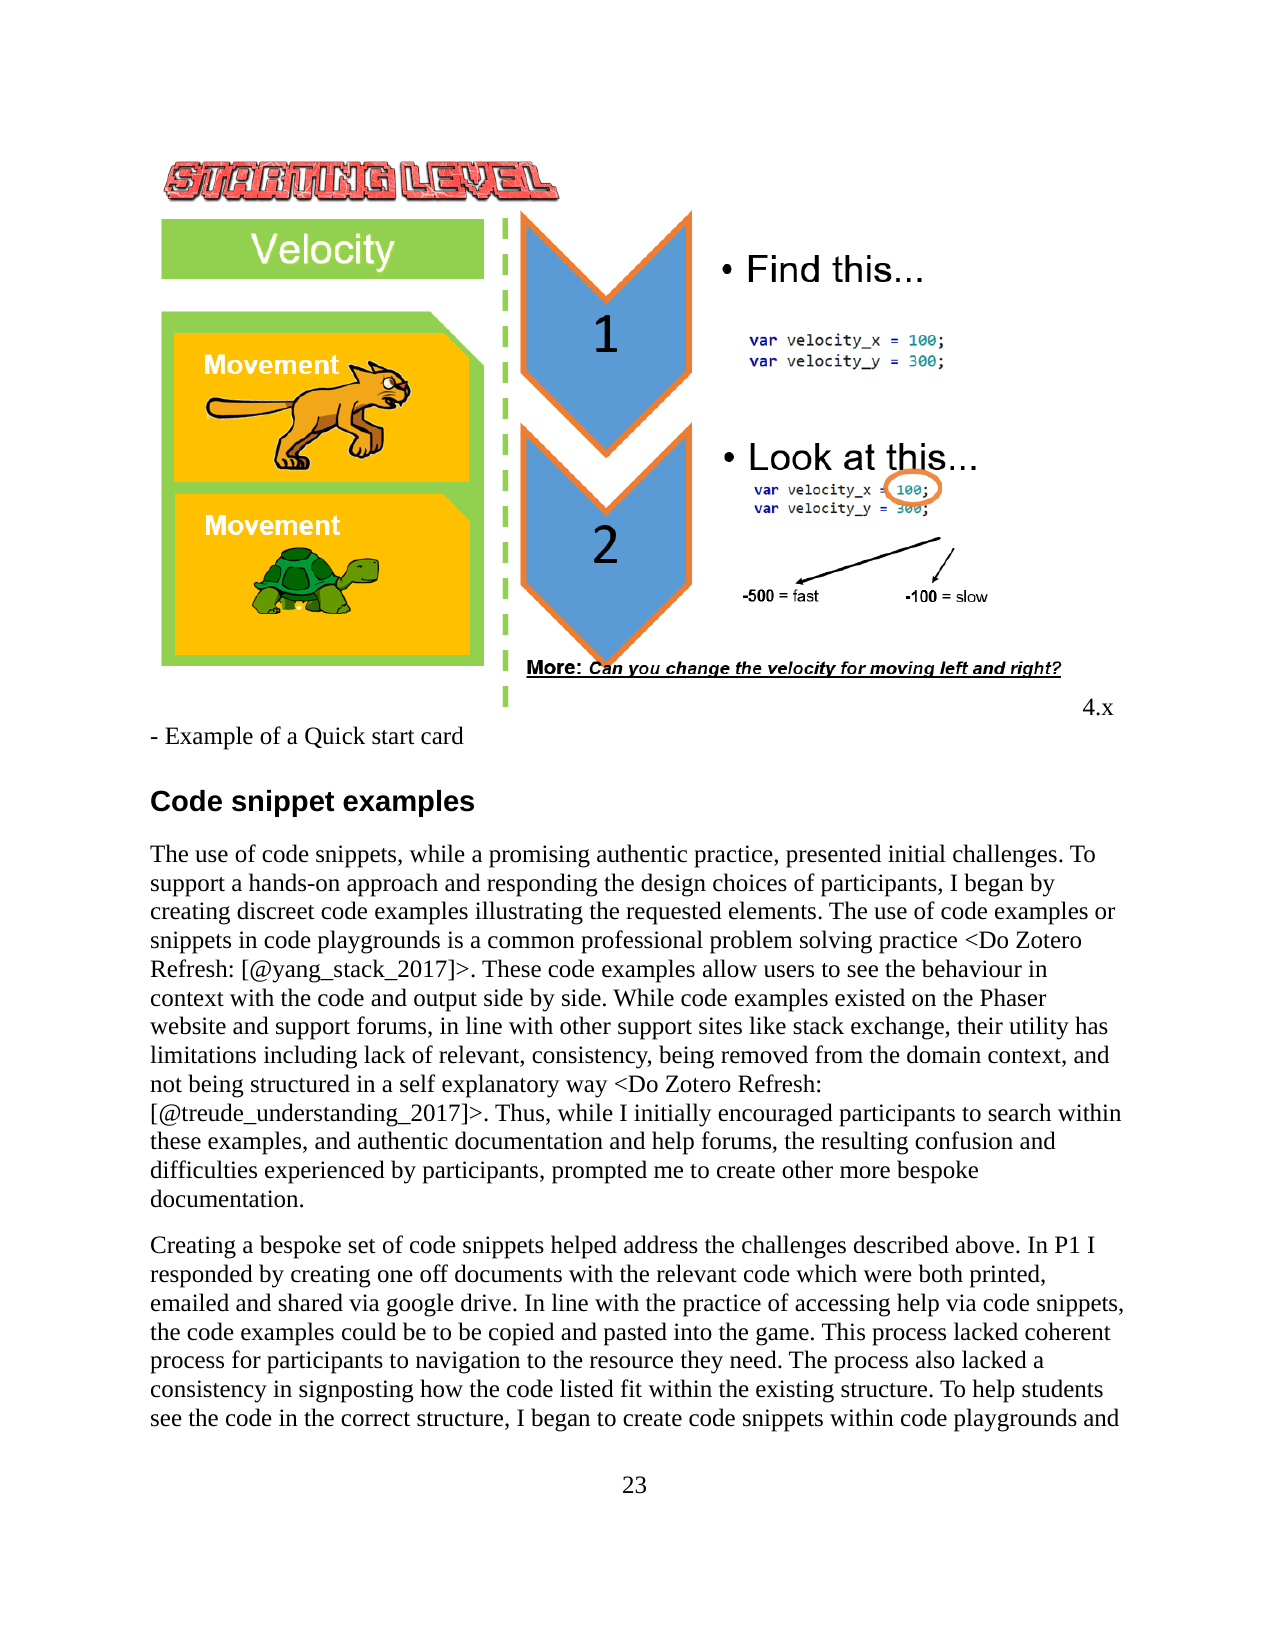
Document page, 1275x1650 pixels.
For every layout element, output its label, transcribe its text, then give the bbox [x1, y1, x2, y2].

text The use of code snippets, while a promising authentic practice, presented initial challenges. To support a hands-on approach and responding the design choices of participants, I began by creating discreet code examples illustrating the requested elements. The use of code examples or snippets in code playgrounds is a common professional problem solving practice <Do Zotero Refresh: [@yang_stack_2017]>. These code examples allow users to see the behaviour in context with the code and output side by side. While code examples existed on the Phaser website and support forums, in line with other support sites like stack exchange, their utility has limitations including lack of relevant, consistency, being removed from the domain context, and not being structured in a self explanatory way <Do Zotero Refresh: [@treude_understanding_2017]>. Thus, while I initially encouraged participants to search within these examples, and authentic documentation and help forums, the resulting confusion and difficulties experienced by participants, prompted me to create other more bespoke documentation. [150, 839, 1125, 1213]
text 4.x - Example of a Quick start card [150, 150, 1125, 750]
text Creating a bespoke set of code snippets helped address the challenges described above. In P1 I responded by creating one off documents with the relevant code which were both printed, emailed and shared via google drive. In line with the practice of accessing help via code snippets, the code examples could be to be copied and pasted into the game. This process lacked coherent process for participants to navigation to the resource they need. The process also lacked a consistency in signposting how the code listed fit within the existing structure. To help students see the code in the correct structure, I began to create code snippets within code playgrounds and [150, 1231, 1125, 1432]
subtitle Code snippet examples [150, 784, 1125, 817]
picture [150, 150, 1077, 716]
